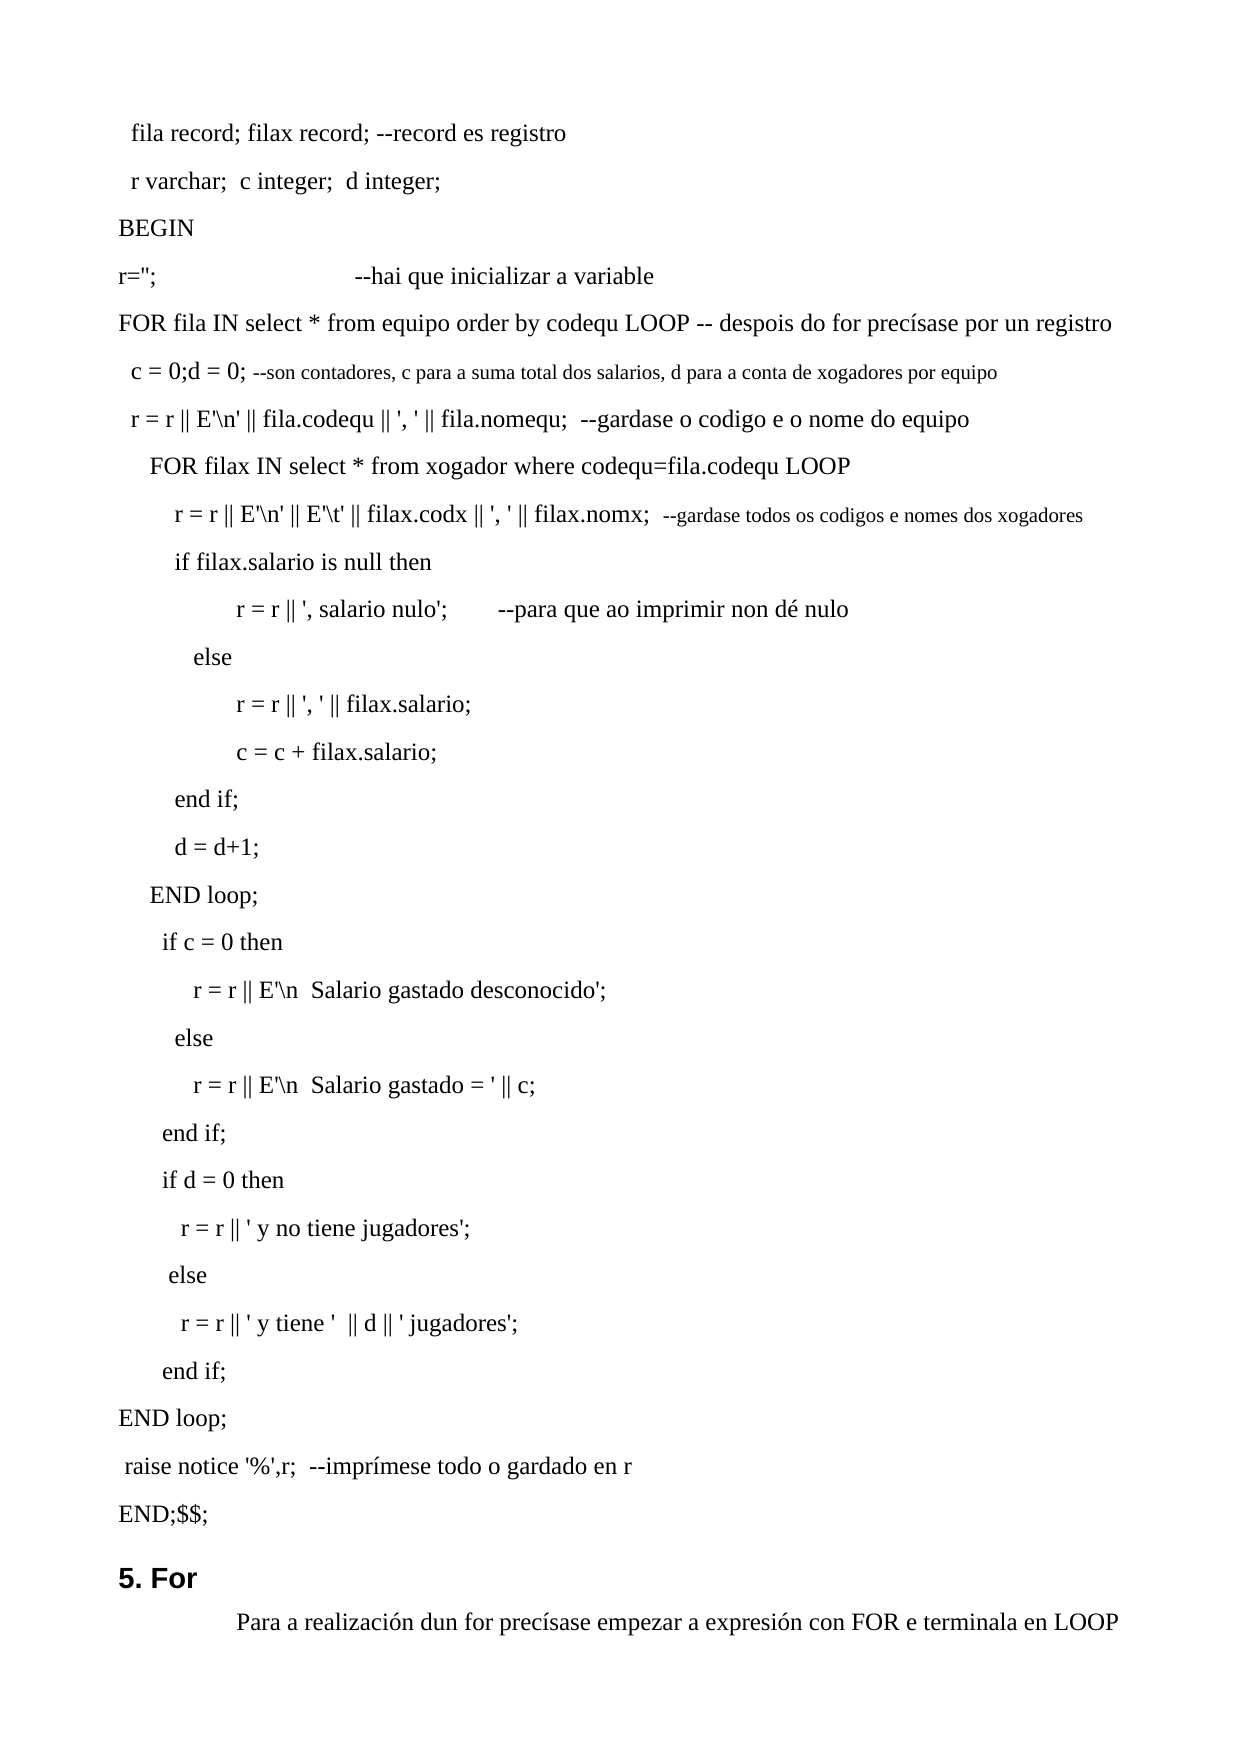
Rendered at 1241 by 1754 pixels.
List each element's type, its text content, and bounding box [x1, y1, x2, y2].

text raise notice '%',r; --imprímese todo o gardado en r [118, 1451, 1122, 1480]
text Para a realización dun for precísase empezar a expresión con FOR e terminala en LOOP [118, 1607, 1122, 1636]
text d = d+1; [118, 832, 1122, 861]
text if d = 0 then [118, 1165, 1122, 1194]
text r = r || E'\n' || fila.codequ || ', ' || fila.nomequ; --gardase o codigo e o nome do equipo [118, 404, 1122, 432]
text r varchar; c integer; d integer; [118, 166, 1122, 194]
text r=''; --hai que inicializar a variable [118, 261, 1122, 290]
text r = r || ', salario nulo'; --para que ao imprimir non dé nulo [118, 594, 1122, 623]
text else [118, 642, 1122, 671]
text fila record; filax record; --record es registro [118, 118, 1122, 147]
text BEGIN [118, 213, 1122, 242]
subtitle 5. For [118, 1561, 1122, 1594]
text r = r || ' y no tiene jugadores'; [118, 1213, 1122, 1242]
text FOR filax IN select * from xogador where codequ=fila.codequ LOOP [118, 451, 1122, 480]
text if c = 0 then [118, 927, 1122, 956]
text else [118, 1261, 1122, 1289]
text r = r || E'\n' || E'\t' || filax.codx || ', ' || filax.nomx; --gardase todos os codigos e nomes dos xogadores [118, 499, 1122, 528]
text END loop; [118, 880, 1122, 908]
text r = r || ', ' || filax.salario; [118, 689, 1122, 718]
text c = c + filax.salario; [118, 737, 1122, 766]
text END loop; [118, 1403, 1122, 1432]
text r = r || E'\n Salario gastado desconocido'; [118, 975, 1122, 1004]
text else [118, 1023, 1122, 1051]
text FOR fila IN select * from equipo order by codequ LOOP -- despois do for precísase por un registro [118, 308, 1122, 337]
text r = r || ' y tiene ' || d || ' jugadores'; [118, 1308, 1122, 1337]
text r = r || E'\n Salario gastado = ' || c; [118, 1070, 1122, 1099]
text end if; [118, 784, 1122, 813]
text if filax.salario is null then [118, 547, 1122, 575]
text c = 0;d = 0; --son contadores, c para a suma total dos salarios, d para a conta de xogadores por equipo [118, 356, 1122, 385]
text end if; [118, 1356, 1122, 1384]
text END;$$; [118, 1499, 1122, 1527]
text end if; [118, 1118, 1122, 1147]
